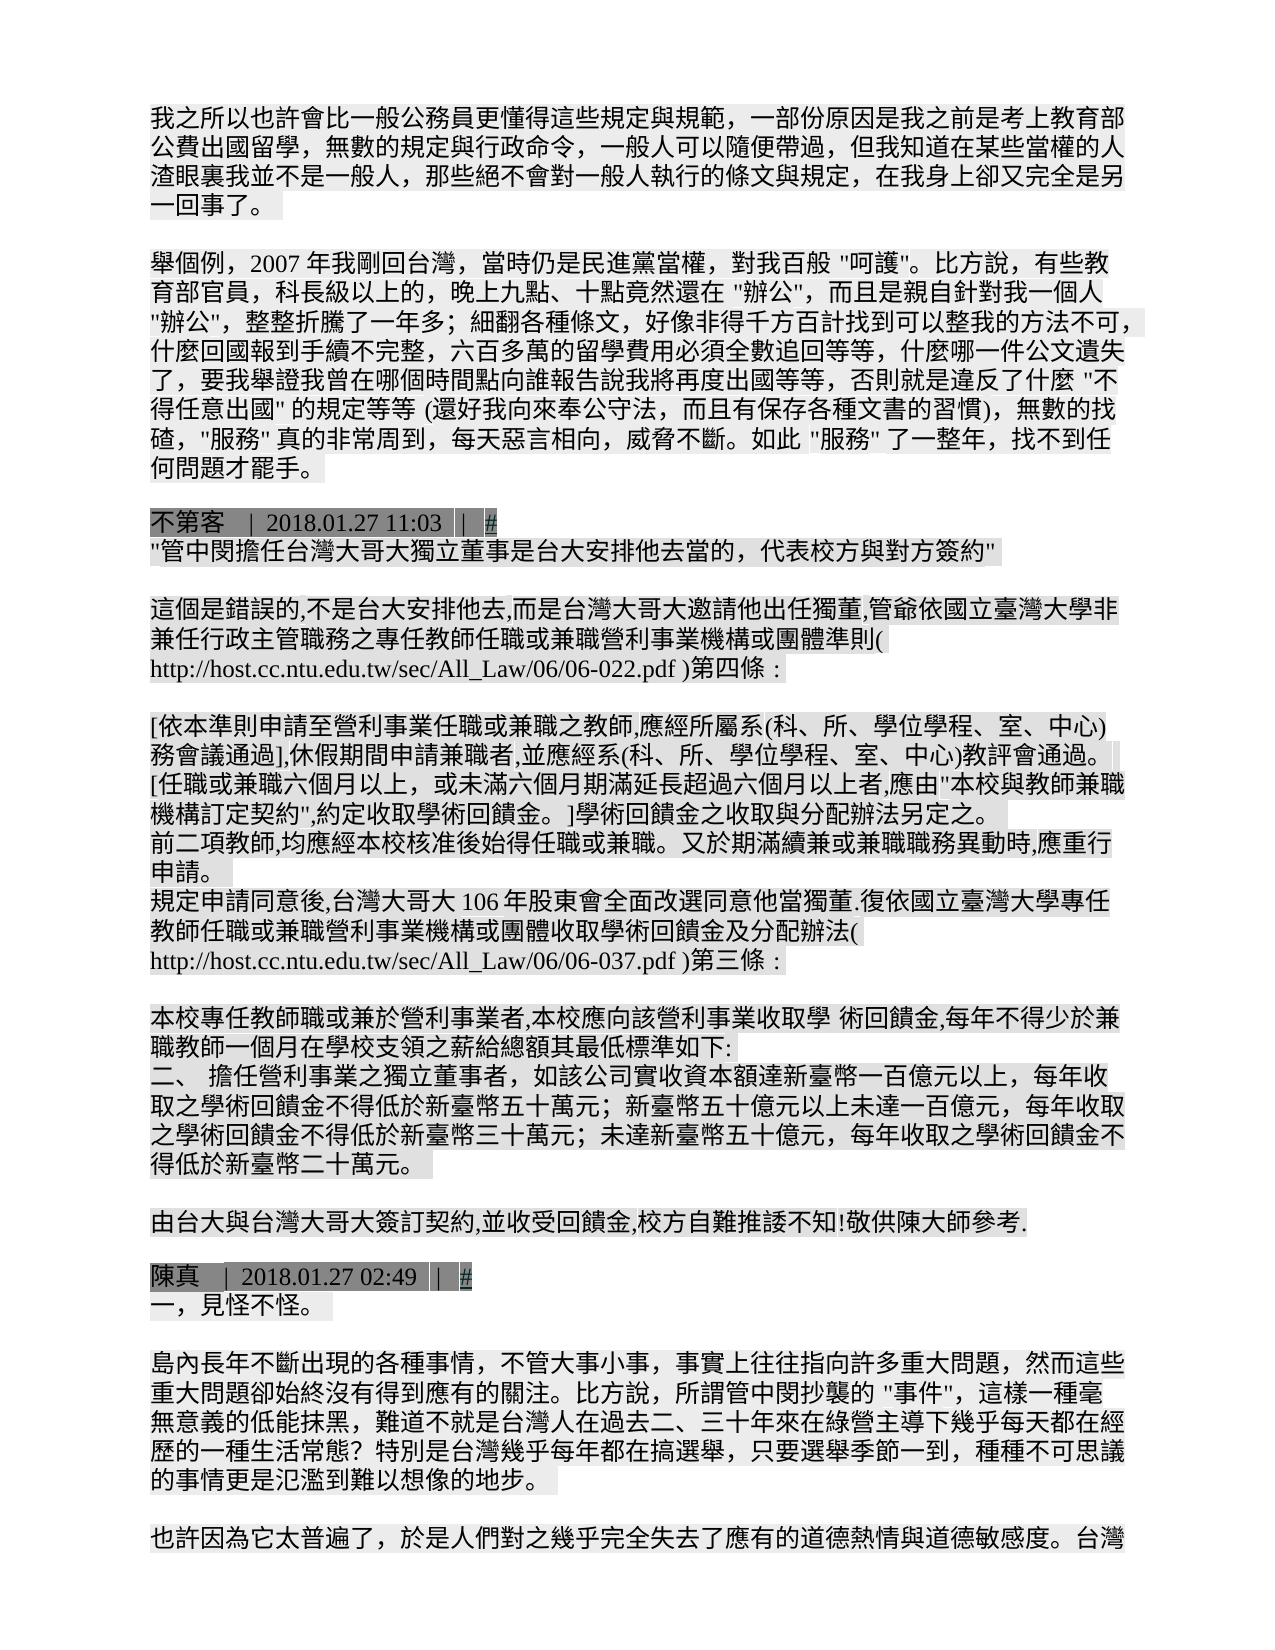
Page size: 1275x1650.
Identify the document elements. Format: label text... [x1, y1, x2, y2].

text "管中閔擔任台灣大哥大獨立董事是台大安排他去當的，代表校方與對方簽約" 這個是錯誤的,不是台大安排他去,而是台灣大哥大邀請他出任獨董,管爺依國立臺灣大學非兼任行政主管職務之專任教師任職或兼職營利事業機構或團體準則( http://host.cc.ntu.edu.tw/sec/All_Law/06/06-022.pdf )第四條 : [依本準則申請至營利事業任職或兼職之教師,應經所屬系(科、所、學位學程、室、中心)務會議通過],休假期間申請兼職者,並應經系(科、所、學位學程、室、中心)教評會通過。 [任職或兼職六個月以上，或未滿六個月期滿延長超過六個月以上者,應由"本校與教師兼職機構訂定契約",約定收取學術回饋金。]學術回饋金之收取與分配辦法另定之。 前二項教師,均應經本校核准後始得任職或兼職。又於期滿續兼或兼職職務異動時,應重行申請。 規定申請同意後,台灣大哥大106年股東會全面改選同意他當獨董.復依國立臺灣大學專任教師任職或兼職營利事業機構或團體收取學術回饋金及分配辦法( http://host.cc.ntu.edu.tw/sec/All_Law/06/06-037.pdf )第三條 : 本校專任教師職或兼於營利事業者,本校應向該營利事業收取學 術回饋金,每年不得少於兼職教師一個月在學校支領之薪給總額其最低標準如下: 二、 擔任營利事業之獨立董事者，如該公司實收資本額達新臺幣一百億元以上，每年收取之學術回饋金不得低於新臺幣五十萬元；新臺幣五十億元以上未達一百億元，每年收取之學術回饋金不得低於新臺幣三十萬元；未達新臺幣五十億元，每年收取之學術回饋金不得低於新臺幣二十萬元。 由台大與台灣大哥大簽訂契約,並收受回饋金,校方自難推諉不知!敬供陳大師參考. [150, 537, 1125, 1237]
text 不第客 | 2018.01.27 11:03 | # [150, 508, 1125, 537]
text 一，見怪不怪。 島內長年不斷出現的各種事情，不管大事小事，事實上往往指向許多重大問題，然而這些重大問題卻始終沒有得到應有的關注。比方說，所謂管中閔抄襲的 "事件"，這樣一種毫無意義的低能抹黑，難道不就是台灣人在過去二、三十年來在綠營主導下幾乎每天都在經歷的一種生活常態？特別是台灣幾乎每年都在搞選舉，只要選舉季節一到，種種不可思議的事情更是氾濫到難以想像的地步。 也許因為它太普遍了，於是人們對之幾乎完全失去了應有的道德熱情與道德敏感度。台灣人似乎總以為，這就是政治或社會的運作常態，不足為奇啊。問題是，這類永不停止無日無之的低能抹黑或是其它各式各樣的怪事鳥事醜事惡事，在島內確實是常態，但在其它社會卻如此荒唐而罕見，如此不可思議。 這就好像台灣人非常習慣甚至極度熱愛過去二、三十年來每天打開電視就會看到的所謂 "新聞"。問題是，全世界去哪能找到像台灣這樣一種社會，徹底低能、毫無新聞意義的所謂 "新聞"，竟然幾乎佔了全部的新聞內容。每天就是哪裏出現火辣正妹啦，前凸後翹啦，哪個路人跟哪個明星長得很像啦，從眼睛、鼻子、嘴巴、三圍等等等，逐一比對相似度，或是哪個路人暴奶啦，誰暴紅啦，或是什麼 "網友說"，"網友kuso"，好好笑哦，好有趣唷，好誇張喔，或是哪個所謂 "名人" (通常是根本不值得關注的一群人) 說了一些事實上毫無營養的什麼話等等，要不就是從網路上尋找各種 "刺激" 影像，車禍啦，機車擦撞啦，雙方吵起來了，甲罵乙幹你娘，乙罵甲幹你祖媽啦，好好笑喔，或是哪個夫妻吵架啦，鄰居打架啦，誰使出無影腳，誰揮出右勾拳，誰用了一陽指，誰當街扯掉誰的奶罩，或是哪個路人出了什麼洋相，誰在哪個餐廳或車站大吵大鬧，哪個路人美容失敗變成什麼豬頭等等等...然後主播會故意用極端猥瑣尖銳高亢的語調和低俗口語來報導。 請問這叫做 "新聞" 嗎？有誰會需要每天不停吸收這樣一種垃圾資訊？全世界哪個社會或國家的新聞是長這樣？全世界哪個國家或社會的新聞報導會故意用極度尖銳高亢的語調和猥瑣低俗的句子來報導根本不具任何新聞意義的所謂 "新聞"？有時跟一些同事或朋友談起這些事，我發現，幾乎找不到一個人聽懂我在說什麼，人們不但不覺得這是個極端異常的病態現象，反而絕大多數人似乎都好喜歡這樣一種 "新聞"，甚至因此覺得自己真的好幸福。 有一回，在某國立大學、學生聚集的一間早餐店吃早餐，看到一整排大學生，全部面向電視坐成一排，聚精會神地看著這樣一些垃圾 "新聞"，杏眼圓睜，臉上還洋溢著幸福的微笑，神情非常專注，讓我印象很深。但你能想像哪個國家或社會每天全部就是這樣一些 "新聞"，然後一整排大學生端著盤子，端著碗，聚精會神地邊吃邊看、看得興致盎然？深怕錯過什麼精采鏡頭似的。 當人們根本不覺得某種現象是一種異常病態時，你如何可能期待病態消失？台灣是個極端封閉的社會，完全密不通風，但台灣人卻根本不相信自己是生活在這樣一種封閉社會中，卻反而普遍覺得自己好自由，好開放，好多元，好幸福哦。你根本不可能讓他相信他每天被餵食大量的垃圾與謊言；他會說他有多元選擇的自由，或者很驕傲地說自己有思考判斷的能力 (台灣人並且經常慶幸自己不是生活在對岸封閉不自由的獨裁鐵幕之中)。 這樣一種 "選擇"，其實只是意味著在無數的垃圾中選擇看你喜歡吃哪一種垃圾，在無數的垃圾 "裏頭" 思考判斷一件又一件的垃圾；今天炒這個垃圾問題，明天炒另一個垃圾問題，永無止盡。除非你跳到垃圾的 "外面" 來看事情，否則你只會在無數的垃圾中滅頂。問題是，要跳到垃圾的 "外面" 來看事情，對已經習慣這一套垃圾生活方式的台灣人來說，談何容易？ [150, 1292, 1125, 1553]
text 謝謝你的指正，但實際上無正可指。不管是教師或醫師都一樣，不管出去幹個什麼活，長期或短期或甚至僅僅只是一次性的活，特別是有收入的，因為是公務員，都得經由校方院方或官方的同意而出任。表面上當然是外面的公司或機構或甚至其它官方單位所邀請，但名義上卻是校方院方或官方主管單位所批准派任，有了這一紙公文才出得了門，幹得了活，公務員是沒有個人兼差自由的，更不用說擔任上市公司的獨董，必然是雙邊機構之間的共同合意行為，而非個人意志。要不然哪來什麼回饋金？金額與任期全是根據機構與機構之間的關係與合約所議定，而非個人行為。 我在台大也當過三、四年的公務員，離開之後還持續當了幾年的所謂倫理委員，直到大約2012-2013年，因為實在很想更進一步脫離這個社會，於是才辭掉，包括從此推掉一切必須上台講話的邀約。當我仍然還願意上台講課或演講的那幾年，即便只是出去院外做個什麼演講，往往都還是需要請對方邀請機構來一紙公文給院方 (不是給我)，述明活動方式與內容，然後我才會受邀前往。 總之，我對這一切公家條文與規定等等等，不敢說倒背如流，但至少一清二楚，瞭若指掌。但我講的這些，其實只是普通常識，一般人理應也該懂。 我之所以也許會比一般公務員更懂得這些規定與規範，一部份原因是我之前是考上教育部公費出國留學，無數的規定與行政命令，一般人可以隨便帶過，但我知道在某些當權的人渣眼裏我並不是一般人，那些絕不會對一般人執行的條文與規定，在我身上卻又完全是另一回事了。 舉個例，2007 年我剛回台灣，當時仍是民進黨當權，對我百般 "呵護"。比方說，有些教育部官員，科長級以上的，晚上九點、十點竟然還在 "辦公"，而且是親自針對我一個人 "辦公"，整整折騰了一年多；細翻各種條文，好像非得千方百計找到可以整我的方法不可，什麼回國報到手續不完整，六百多萬的留學費用必須全數追回等等，什麼哪一件公文遺失了，要我舉證我曾在哪個時間點向誰報告說我將再度出國等等，否則就是違反了什麼 "不得任意出國" 的規定等等 (還好我向來奉公守法，而且有保存各種文書的習慣)，無數的找碴，"服務" 真的非常周到，每天惡言相向，威脅不斷。如此 "服務" 了一整年，找不到任何問題才罷手。 [150, 75, 1125, 483]
text 陳真 | 2018.01.27 02:49 | # [150, 1262, 1125, 1292]
